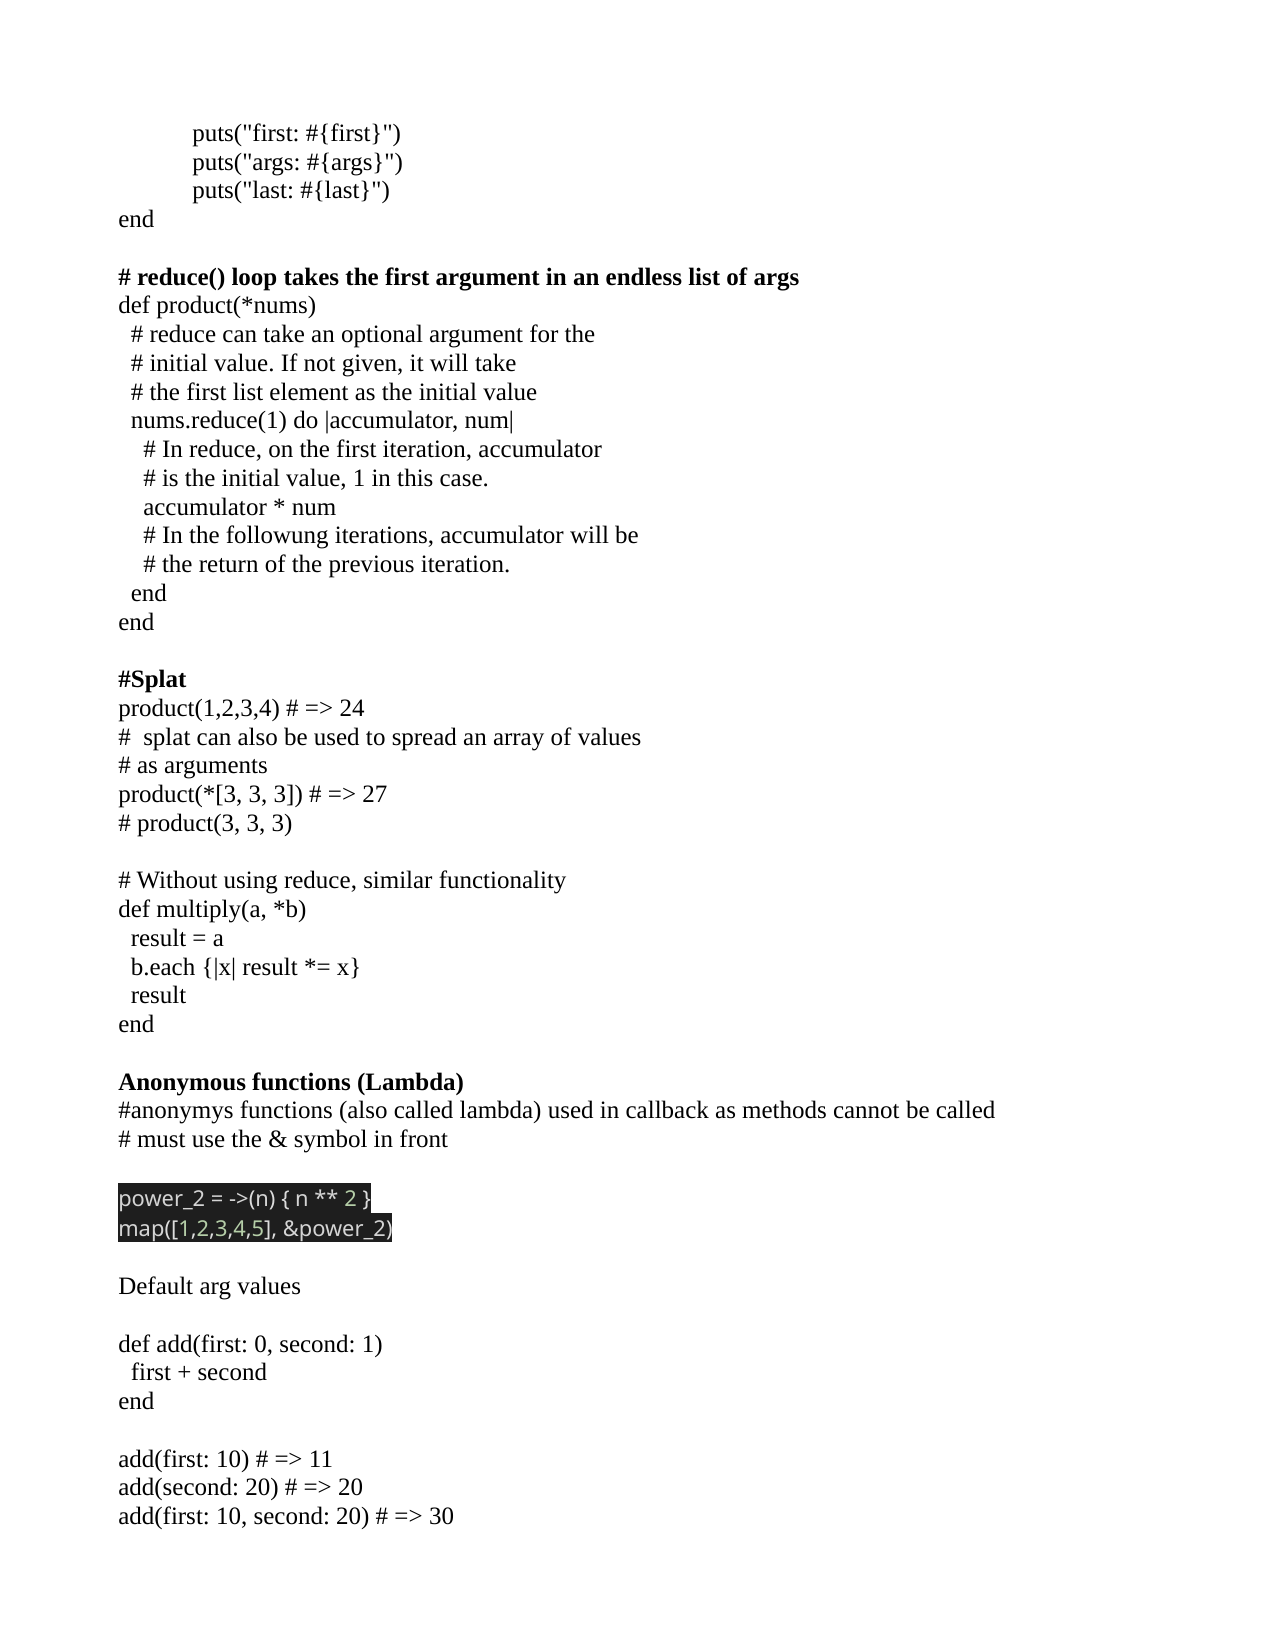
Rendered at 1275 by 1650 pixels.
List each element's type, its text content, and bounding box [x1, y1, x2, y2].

text # must use the & symbol in front [118, 1124, 1157, 1153]
text # initial value. If not given, it will take [118, 348, 1157, 377]
text end [118, 204, 1157, 233]
text puts("args: #{args}") [118, 147, 1157, 176]
text first + second [118, 1357, 1157, 1386]
text end [118, 1386, 1157, 1415]
text map([1,2,3,4,5], &power_2) [118, 1213, 1157, 1242]
text product(*[3, 3, 3]) # => 27 [118, 779, 1157, 808]
text end [118, 578, 1157, 607]
text # In the followung iterations, accumulator will be [118, 521, 1157, 549]
text Default arg values [118, 1271, 1157, 1300]
text nums.reduce(1) do |accumulator, num| [118, 406, 1157, 434]
text end [118, 1009, 1157, 1038]
text puts("first: #{first}") [118, 118, 1157, 147]
text # the return of the previous iteration. [118, 549, 1157, 578]
text # reduce() loop takes the first argument in an endless list of args [118, 262, 1157, 291]
text # reduce can take an optional argument for the [118, 319, 1157, 348]
text def add(first: 0, second: 1) [118, 1329, 1157, 1357]
text add(second: 20) # => 20 [118, 1472, 1157, 1501]
text accumulator * num [118, 492, 1157, 521]
text def product(*nums) [118, 291, 1157, 319]
text Anonymous functions (Lambda) [118, 1067, 1157, 1096]
text result [118, 981, 1157, 1009]
text power_2 = ->(n) { n ** 2 } [118, 1183, 1157, 1213]
text # product(3, 3, 3) [118, 808, 1157, 837]
text result = a [118, 923, 1157, 952]
text #anonymys functions (also called lambda) used in callback as methods cannot be called [118, 1096, 1157, 1124]
text # splat can also be used to spread an array of values [118, 722, 1157, 751]
text # the first list element as the initial value [118, 377, 1157, 406]
text # is the initial value, 1 in this case. [118, 463, 1157, 492]
text puts("last: #{last}") [118, 176, 1157, 204]
text def multiply(a, *b) [118, 894, 1157, 923]
text add(first: 10, second: 20) # => 30 [118, 1501, 1157, 1530]
text b.each {|x| result *= x} [118, 952, 1157, 981]
text product(1,2,3,4) # => 24 [118, 693, 1157, 722]
text #Splat [118, 664, 1157, 693]
text # Without using reduce, similar functionality [118, 866, 1157, 894]
text # as arguments [118, 751, 1157, 779]
text add(first: 10) # => 11 [118, 1444, 1157, 1472]
text # In reduce, on the first iteration, accumulator [118, 434, 1157, 463]
text end [118, 607, 1157, 636]
